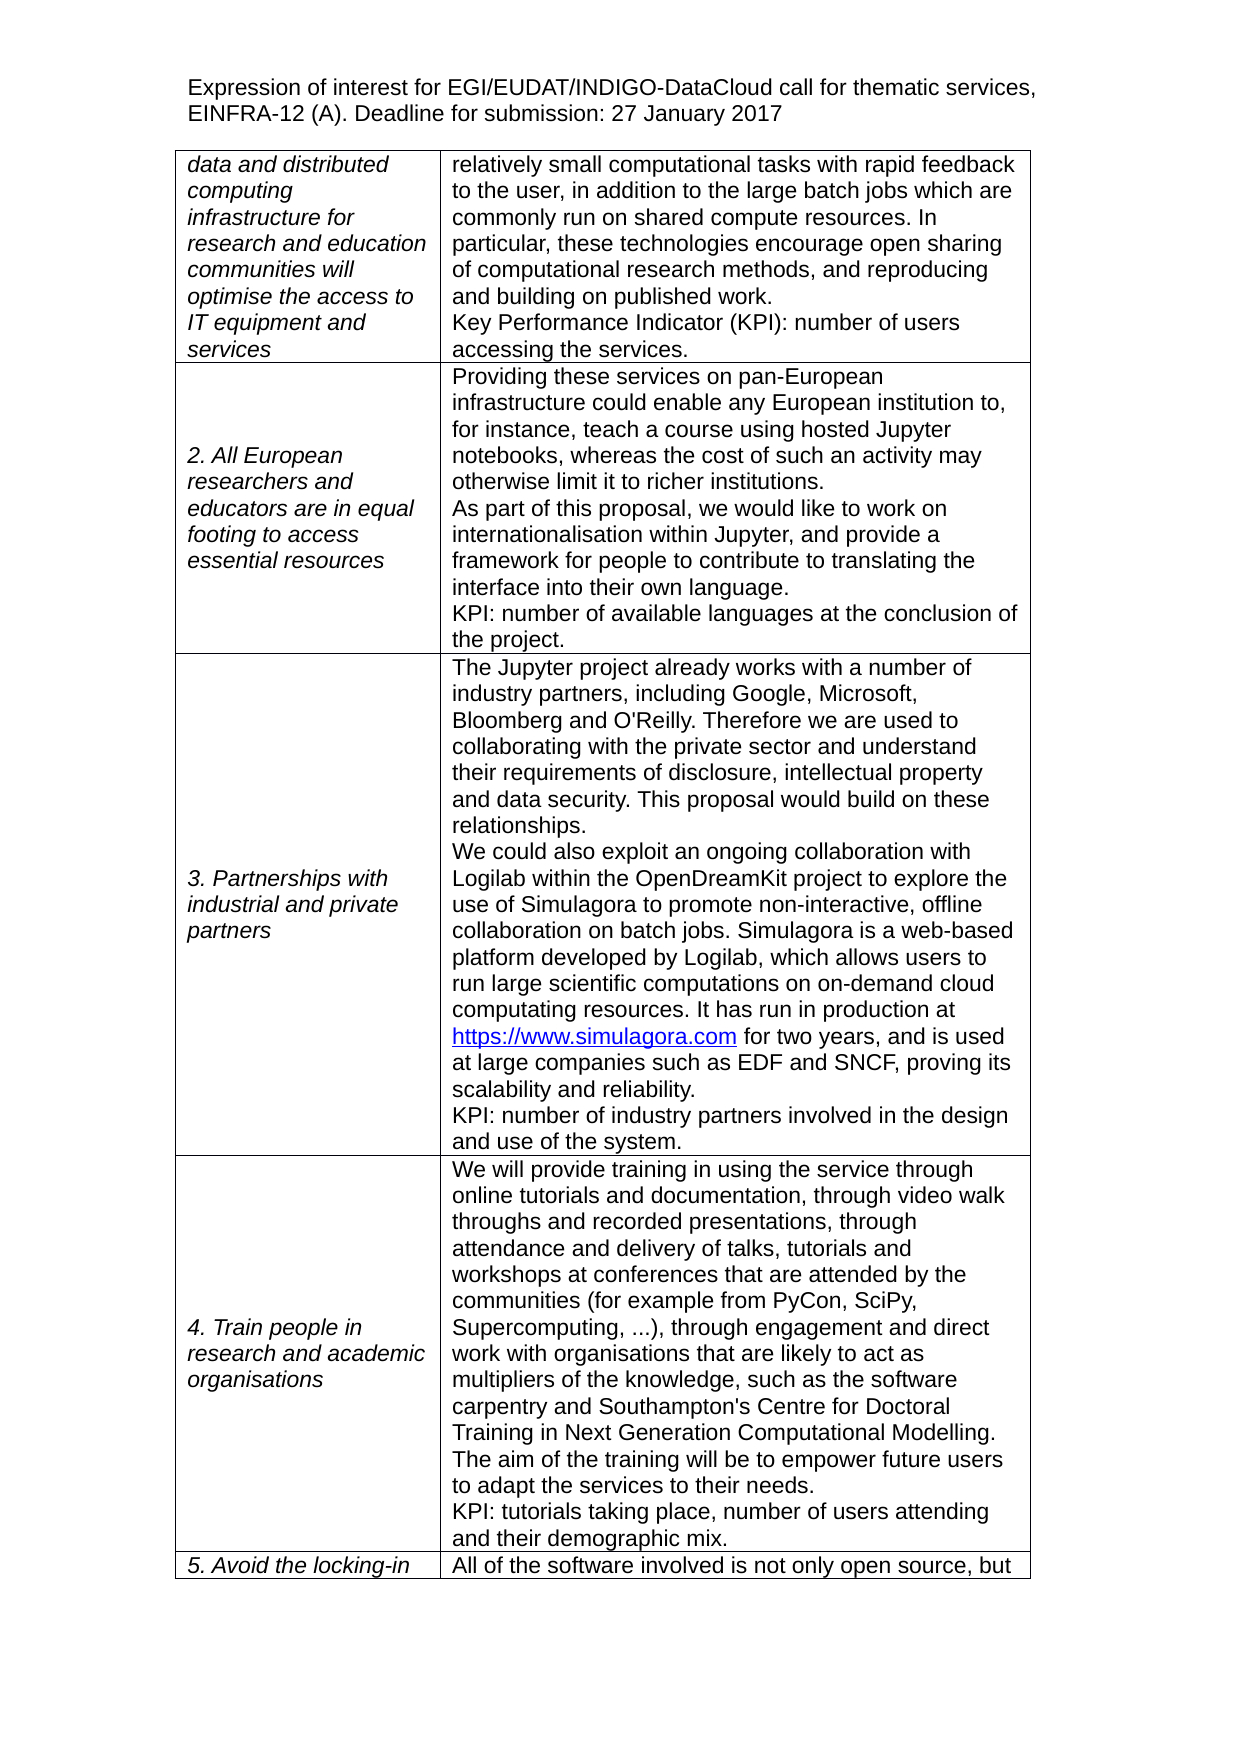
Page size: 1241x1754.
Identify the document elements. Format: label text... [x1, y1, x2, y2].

table_cell 4. Train people in research and academic organisations [176, 1156, 440, 1551]
table_cell The Jupyter project already works with a number of industry partners, including Google, Microsoft, Bloomberg and O'Reilly. Therefore we are used to collaborating with the private sector and understand their requirements of disclosure, intellectual property and data security. This proposal would build on these relationships. We could also exploit an ongoing collaboration with Logilab within the OpenDreamKit project to explore the use of Simulagora to promote non-interactive, offline collaboration on batch jobs. Simulagora is a web-based platform developed by Logilab, which allows users to run large scientific computations on on-demand cloud computating resources. It has run in production at https://www.simulagora.com for two years, and is used at large companies such as EDF and SNCF, proving its scalability and reliability. KPI: number of industry partners involved in the design and use of the system. [441, 654, 1030, 1154]
table_cell All of the software involved is not only open source, but [441, 1552, 1030, 1578]
table_cell 5. Avoid the locking-in [176, 1552, 440, 1578]
table_cell We will provide training in using the service through online tutorials and documentation, through video walk throughs and recorded presentations, through attendance and delivery of talks, tutorials and workshops at conferences that are attended by the communities (for example from PyCon, SciPy, Supercomputing, ...), through engagement and direct work with organisations that are likely to act as multipliers of the knowledge, such as the software carpentry and Southampton's Centre for Doctoral Training in Next Generation Computational Modelling. The aim of the training will be to empower future users to adapt the services to their needs. KPI: tutorials taking place, number of users attending and their demographic mix. [441, 1156, 1030, 1551]
table_cell 3. Partnerships with industrial and private partners [176, 654, 440, 1154]
table_cell Providing these services on pan-European infrastructure could enable any European institution to, for instance, teach a course using hosted Jupyter notebooks, whereas the cost of such an activity may otherwise limit it to richer institutions. As part of this proposal, we would like to work on internationalisation within Jupyter, and provide a framework for people to contribute to translating the interface into their own language. KPI: number of available languages at the conclusion of the project. [441, 363, 1030, 653]
table_cell data and distributed computing infrastructure for research and education communities will optimise the access to IT equipment and services [176, 151, 440, 362]
table_cell relatively small computational tasks with rapid feedback to the user, in addition to the large batch jobs which are commonly run on shared compute resources. In particular, these technologies encourage open sharing of computational research methods, and reproducing and building on published work. Key Performance Indicator (KPI): number of users accessing the services. [441, 151, 1030, 362]
table_cell 2. All European researchers and educators are in equal footing to access essential resources [176, 363, 440, 653]
